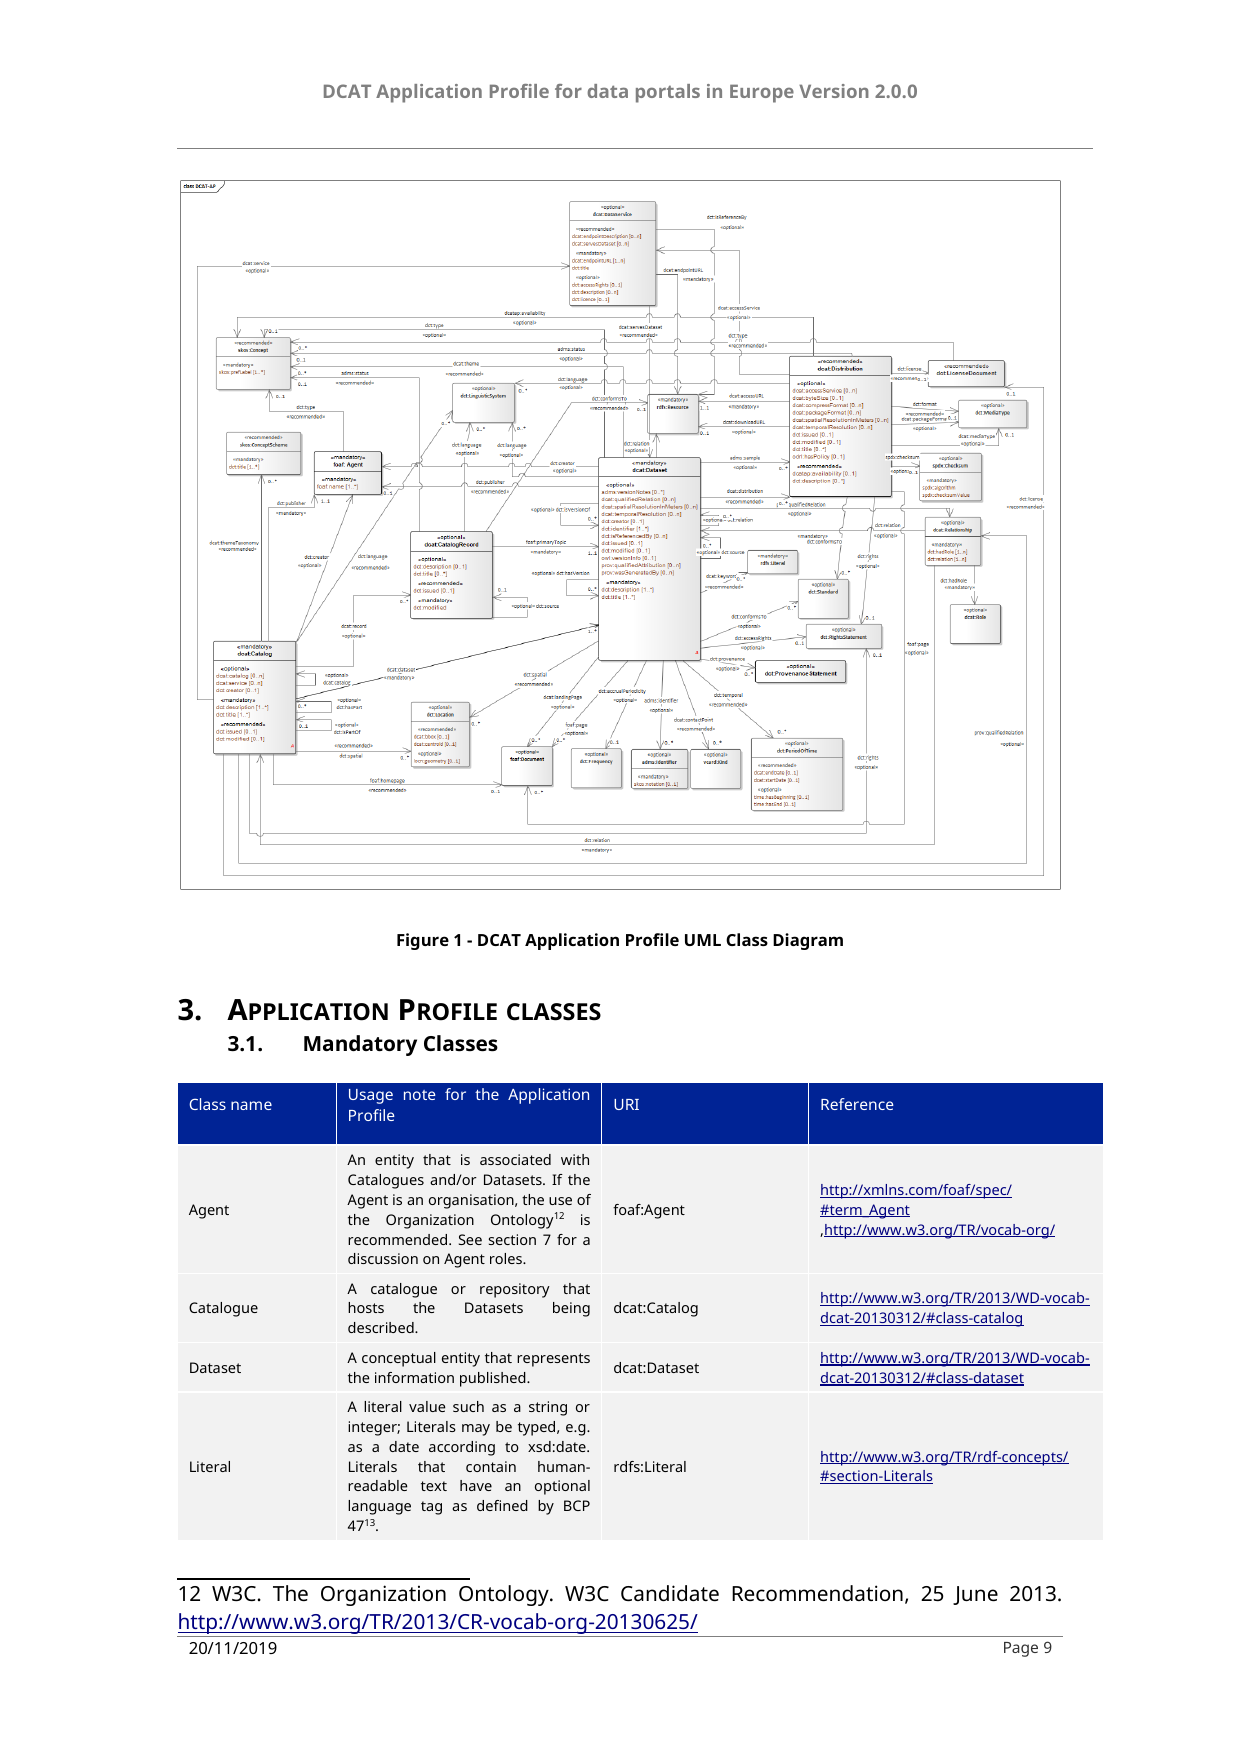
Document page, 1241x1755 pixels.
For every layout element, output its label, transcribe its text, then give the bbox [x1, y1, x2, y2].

table_cell rdfs:Literal [602, 1393, 808, 1540]
table_cell A literal value such as a string or integer; Literals may be typed, e.g. as a date according to xsd:date. Literals that contain human-readable text have an optional language tag as defined by BCP 47. [337, 1393, 601, 1540]
table_header Usage note for the Application Profile [337, 1083, 601, 1144]
table_cell http://www.w3.org/TR/rdf-concepts/#section-Literals [809, 1393, 1103, 1540]
table_cell foaf:Agent [602, 1146, 808, 1273]
table_cell http://www.w3.org/TR/2013/WD-vocab-dcat-20130312/#class-dataset [809, 1343, 1103, 1391]
subtitle Application Profile classes [177, 989, 1063, 1029]
text Figure 1 - DCAT Application Profile UML Class Diagram [177, 929, 1063, 952]
table_cell Catalogue [178, 1274, 336, 1342]
table_cell Literal [178, 1393, 336, 1540]
table_cell dcat:Dataset [602, 1343, 808, 1391]
table_header URI [602, 1083, 808, 1144]
subtitle Mandatory Classes [227, 1029, 1063, 1057]
table_cell A conceptual entity that represents the information published. [337, 1343, 601, 1391]
table_cell dcat:Catalog [602, 1274, 808, 1342]
table_cell A catalogue or repository that hosts the Datasets being described. [337, 1274, 601, 1342]
table_cell An entity that is associated with Catalogues and/or Datasets. If the Agent is an organisation, the use of the Organization Ontology is recommended. See section 7 for a discussion on Agent roles. [337, 1146, 601, 1273]
table_cell http://xmlns.com/foaf/spec/#term_Agent ,http://www.w3.org/TR/vocab-org/ [809, 1146, 1103, 1273]
table_cell Dataset [178, 1343, 336, 1391]
table_header Reference [809, 1083, 1103, 1144]
table_cell Agent [178, 1146, 336, 1273]
table_cell http://www.w3.org/TR/2013/WD-vocab-dcat-20130312/#class-catalog [809, 1274, 1103, 1342]
table_header Class name [178, 1083, 336, 1144]
